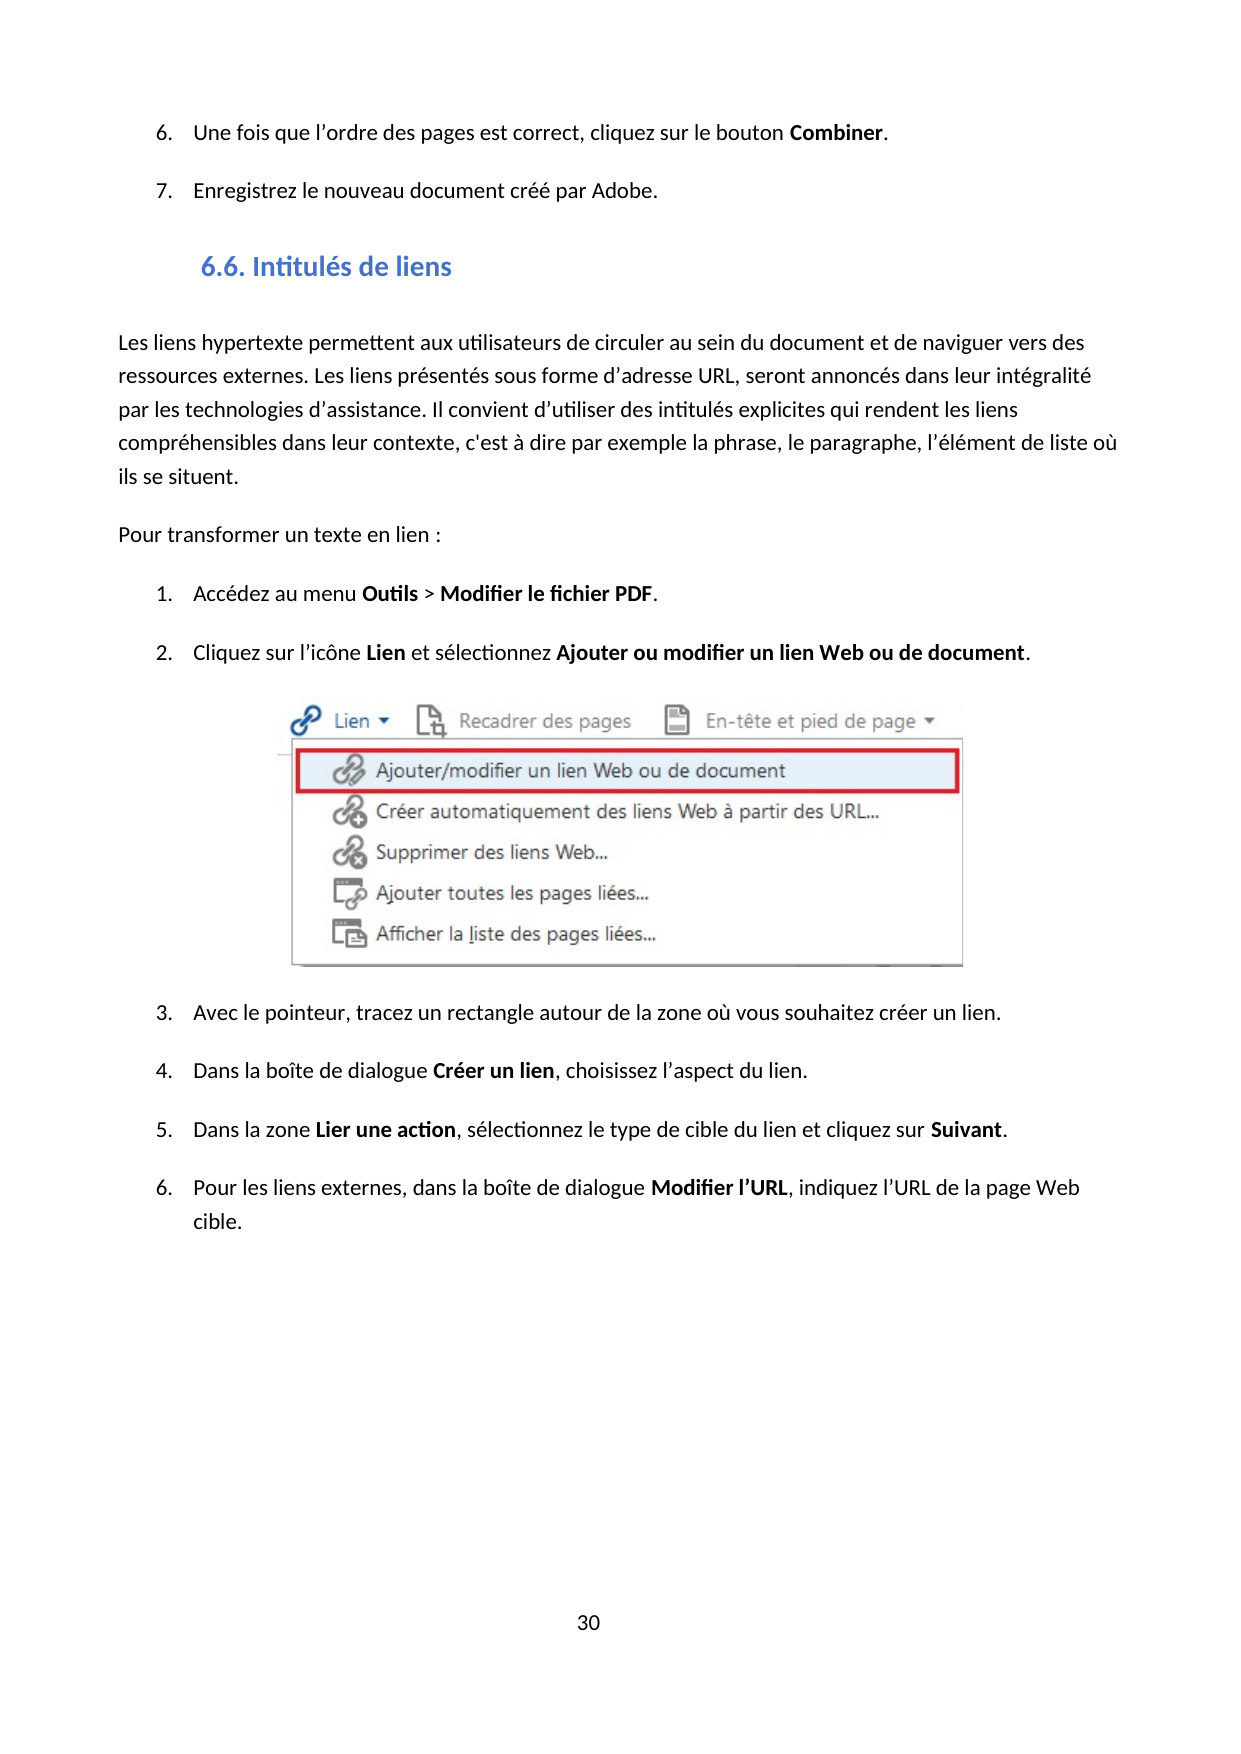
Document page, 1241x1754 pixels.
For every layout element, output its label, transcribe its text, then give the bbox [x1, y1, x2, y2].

list Enregistrez le nouveau document créé par Adobe. [156, 177, 1122, 205]
list Avec le pointeur, tracez un rectangle autour de la zone où vous souhaitez créer un lien. [156, 998, 1122, 1026]
list Une fois que l’ordre des pages est correct, cliquez sur le bouton Combiner. [156, 118, 1122, 146]
text Pour transformer un texte en lien : [118, 521, 1122, 549]
list Accédez au menu Outils > Modifier le fichier PDF. [156, 579, 1122, 607]
picture [277, 696, 964, 967]
text Les liens hypertexte permettent aux utilisateurs de circuler au sein du document et de naviguer vers des ressources externes. Les liens présentés sous forme d’adresse URL, seront annoncés dans leur intégralité par les technologies d’assistance. Il convient d’utiliser des intitulés explicites qui rendent les liens compréhensibles dans leur contexte, c'est à dire par exemple la phrase, le paragraphe, l’élément de liste où ils se situent. [118, 328, 1122, 490]
list Pour les liens externes, dans la boîte de dialogue Modifier l’URL, indiquez l’URL de la page Web cible. [156, 1173, 1122, 1235]
list Dans la zone Lier une action, sélectionnez le type de cible du lien et cliquez sur Suivant. [156, 1115, 1122, 1143]
subtitle 6.6. Intitulés de liens [156, 248, 1122, 283]
list Cliquez sur l’icône Lien et sélectionnez Ajouter ou modifier un lien Web ou de document. [156, 638, 1122, 666]
list Dans la boîte de dialogue Créer un lien, choisissez l’aspect du lien. [156, 1056, 1122, 1084]
